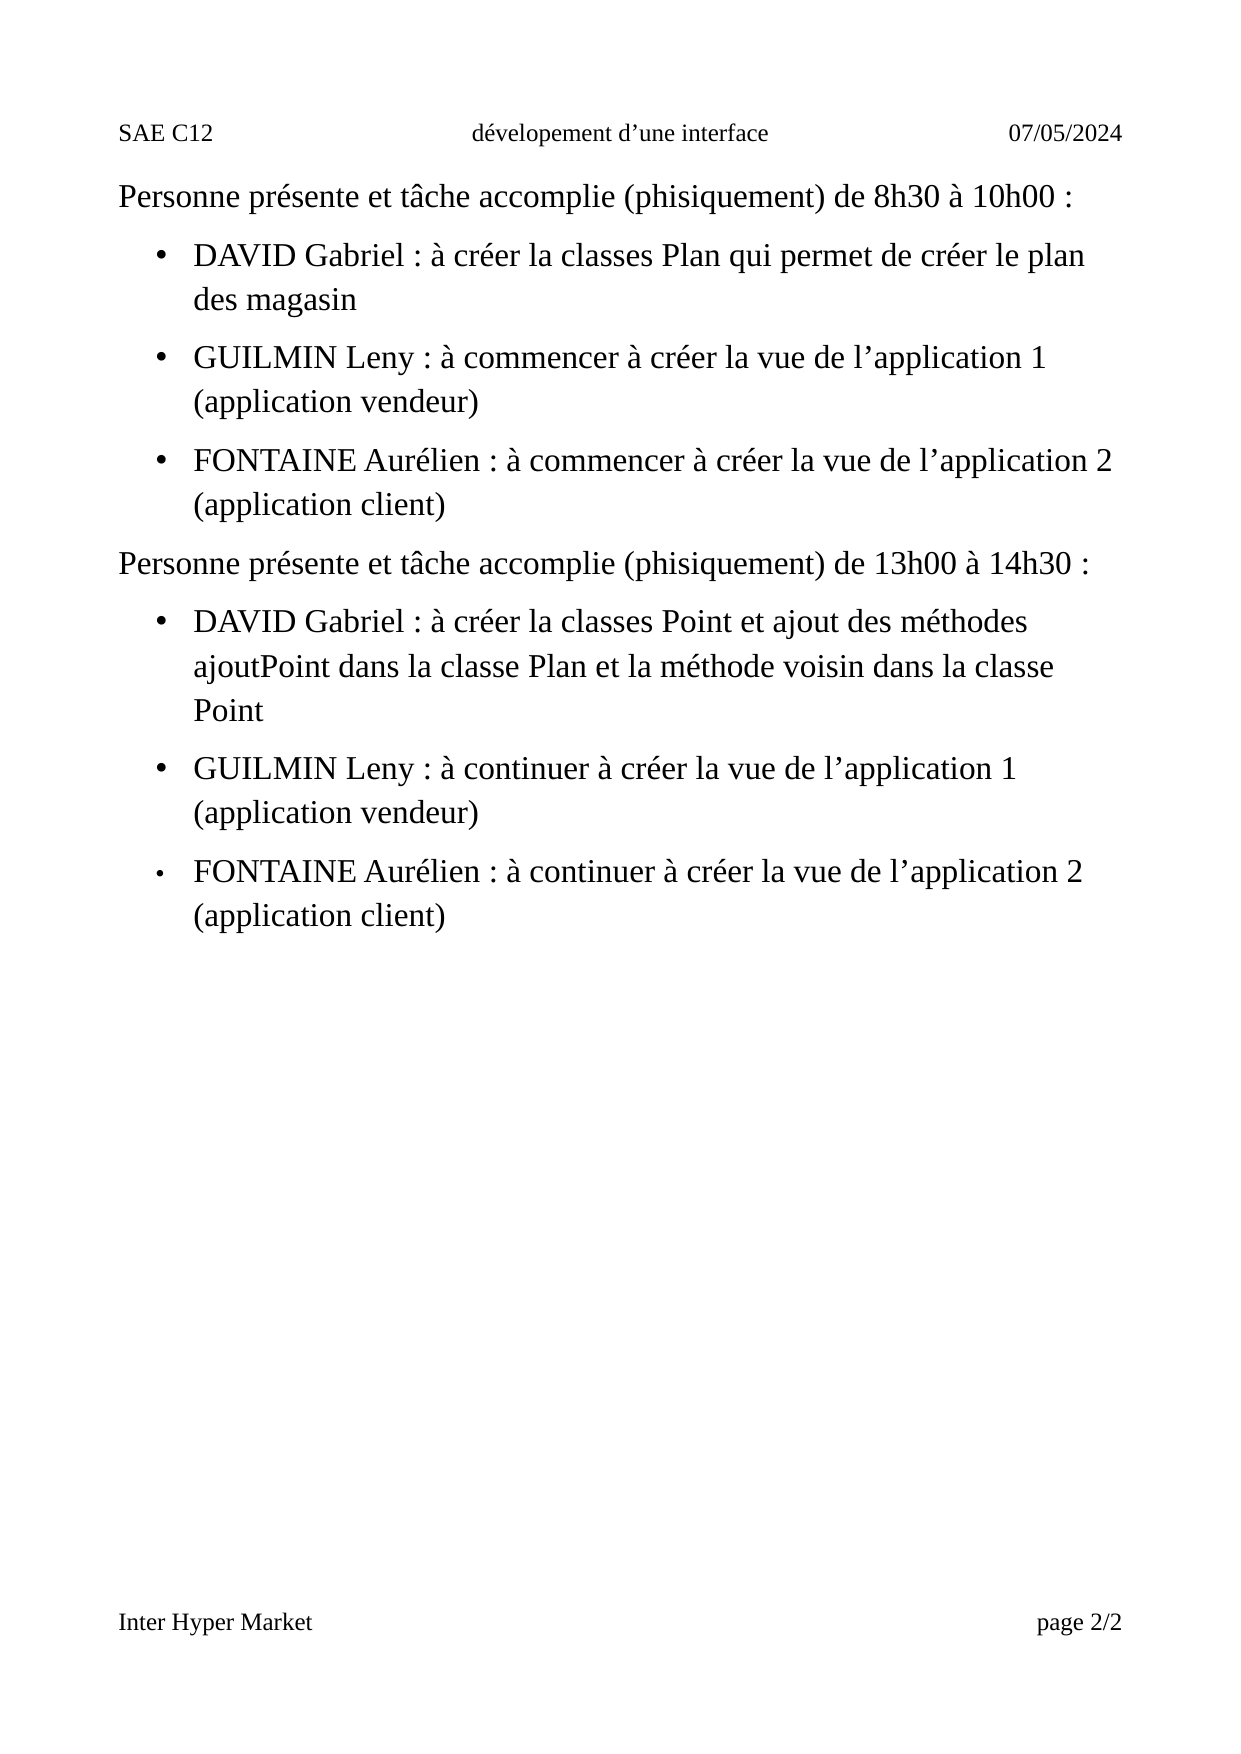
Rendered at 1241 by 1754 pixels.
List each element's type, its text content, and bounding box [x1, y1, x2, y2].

list GUILMIN Leny : à commencer à créer la vue de l’application 1 (application vendeur) [156, 338, 1122, 420]
list FONTAINE Aurélien : à commencer à créer la vue de l’application 2 (application client) [156, 440, 1122, 523]
list DAVID Gabriel : à créer la classes Point et ajout des méthodes ajoutPoint dans la classe Plan et la méthode voisin dans la classe Point [156, 602, 1122, 728]
text Personne présente et tâche accomplie (phisiquement) de 13h00 à 14h30 : [118, 543, 1122, 581]
list GUILMIN Leny : à continuer à créer la vue de l’application 1 (application vendeur) [156, 748, 1122, 831]
text Personne présente et tâche accomplie (phisiquement) de 8h30 à 10h00 : [118, 176, 1122, 215]
list DAVID Gabriel : à créer la classes Plan qui permet de créer le plan des magasin [156, 235, 1122, 317]
list FONTAINE Aurélien : à continuer à créer la vue de l’application 2 (application client) [156, 851, 1122, 934]
